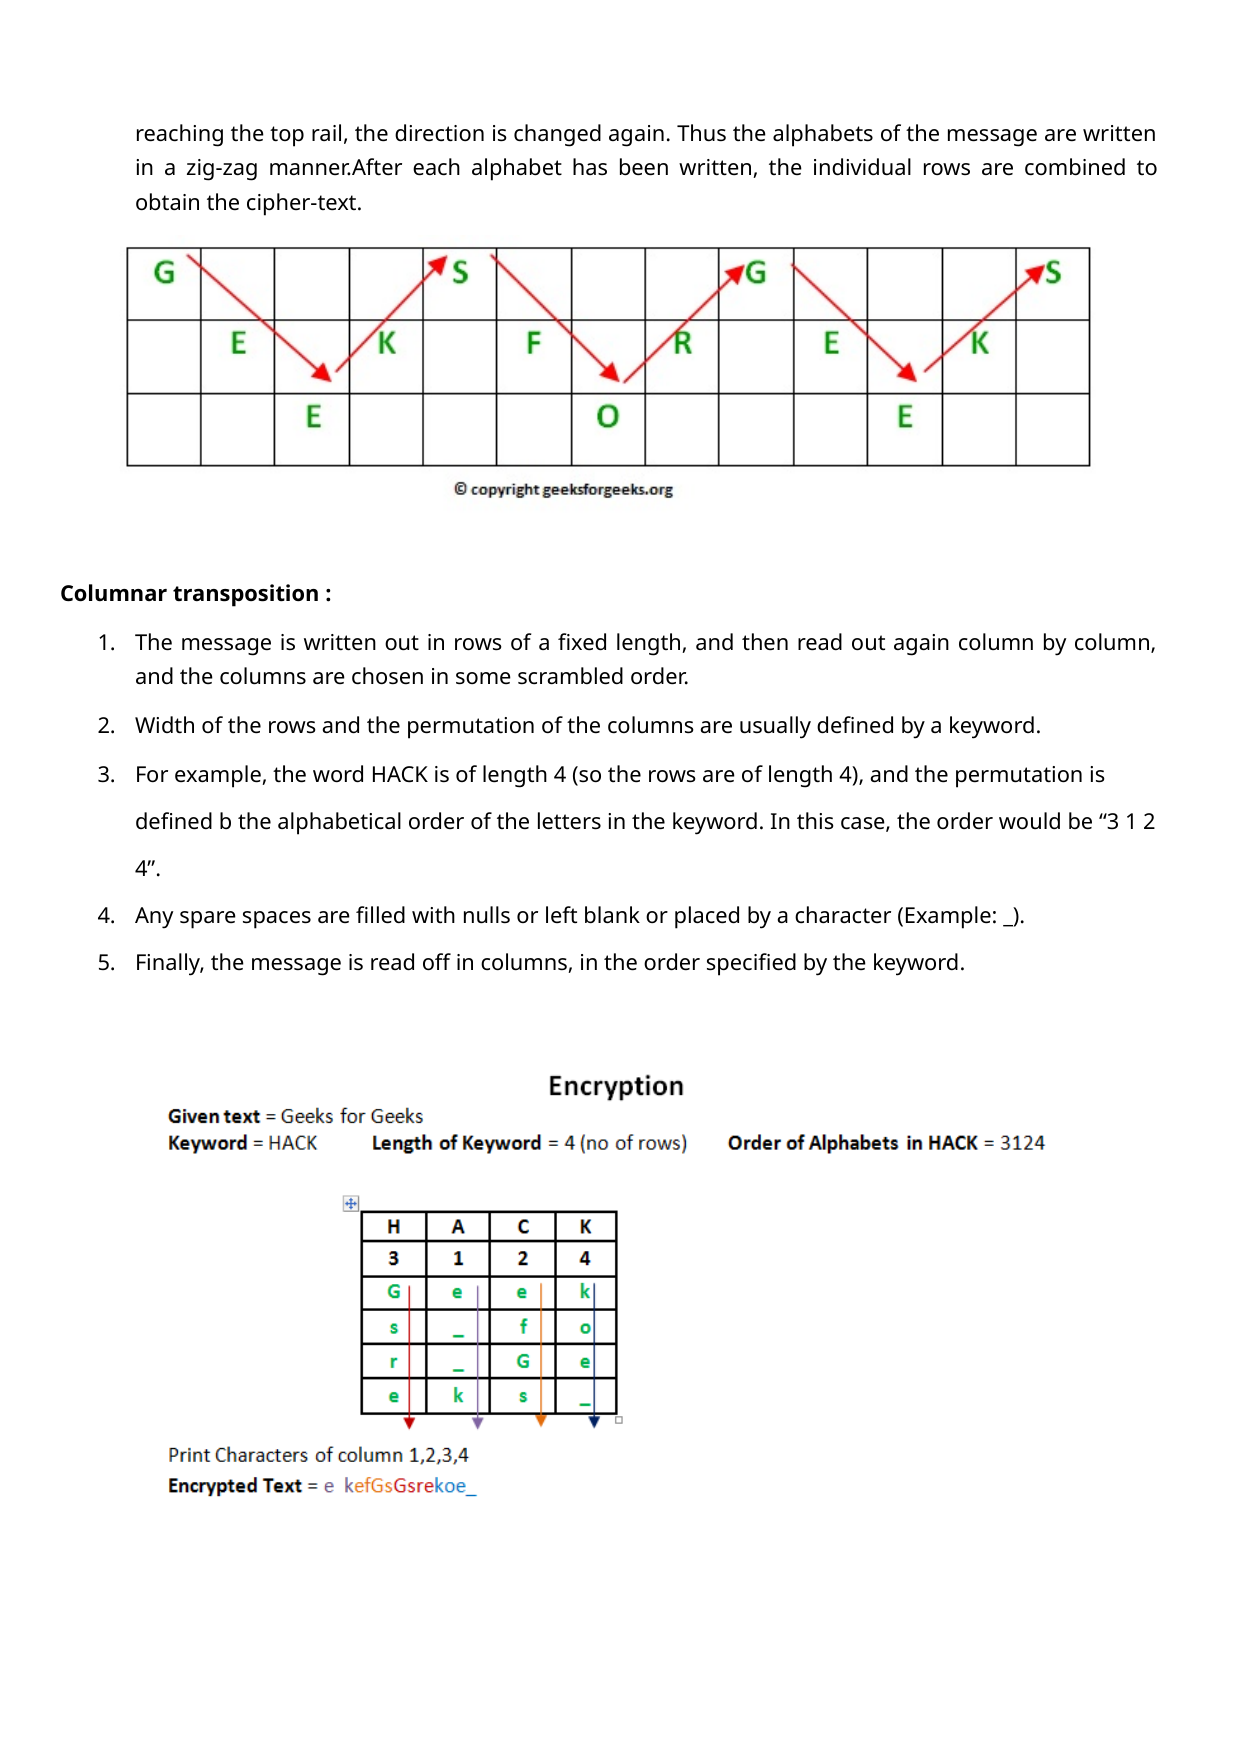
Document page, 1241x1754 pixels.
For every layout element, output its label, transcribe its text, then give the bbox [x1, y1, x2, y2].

list Finally, the message is read off in columns, in the order specified by the keyword. [97, 947, 1159, 977]
text Columnar transposition : [60, 578, 1159, 608]
list Width of the rows and the permutation of the columns are usually defined by a keyword. [97, 710, 1159, 740]
list Any spare spaces are filled with nulls or left blank or placed by a character (Example: _). [97, 900, 1159, 929]
picture [119, 235, 1100, 520]
picture [125, 1047, 1094, 1528]
list The message is written out in rows of a fixed length, and then read out again column by column, and the columns are chosen in some scrambled order. [97, 627, 1159, 691]
list For example, the word HACK is of length 4 (so the rows are of length 4), and the permutation is defined b the alphabetical order of the letters in the keyword. In this case, the order would be “3 1 2 4”. [97, 759, 1159, 883]
list reaching the top rail, the direction is changed again. Thus the alphabets of the message are written in a zig-zag manner.After each alphabet has been written, the individual rows are combined to obtain the cipher-text. [97, 118, 1159, 216]
